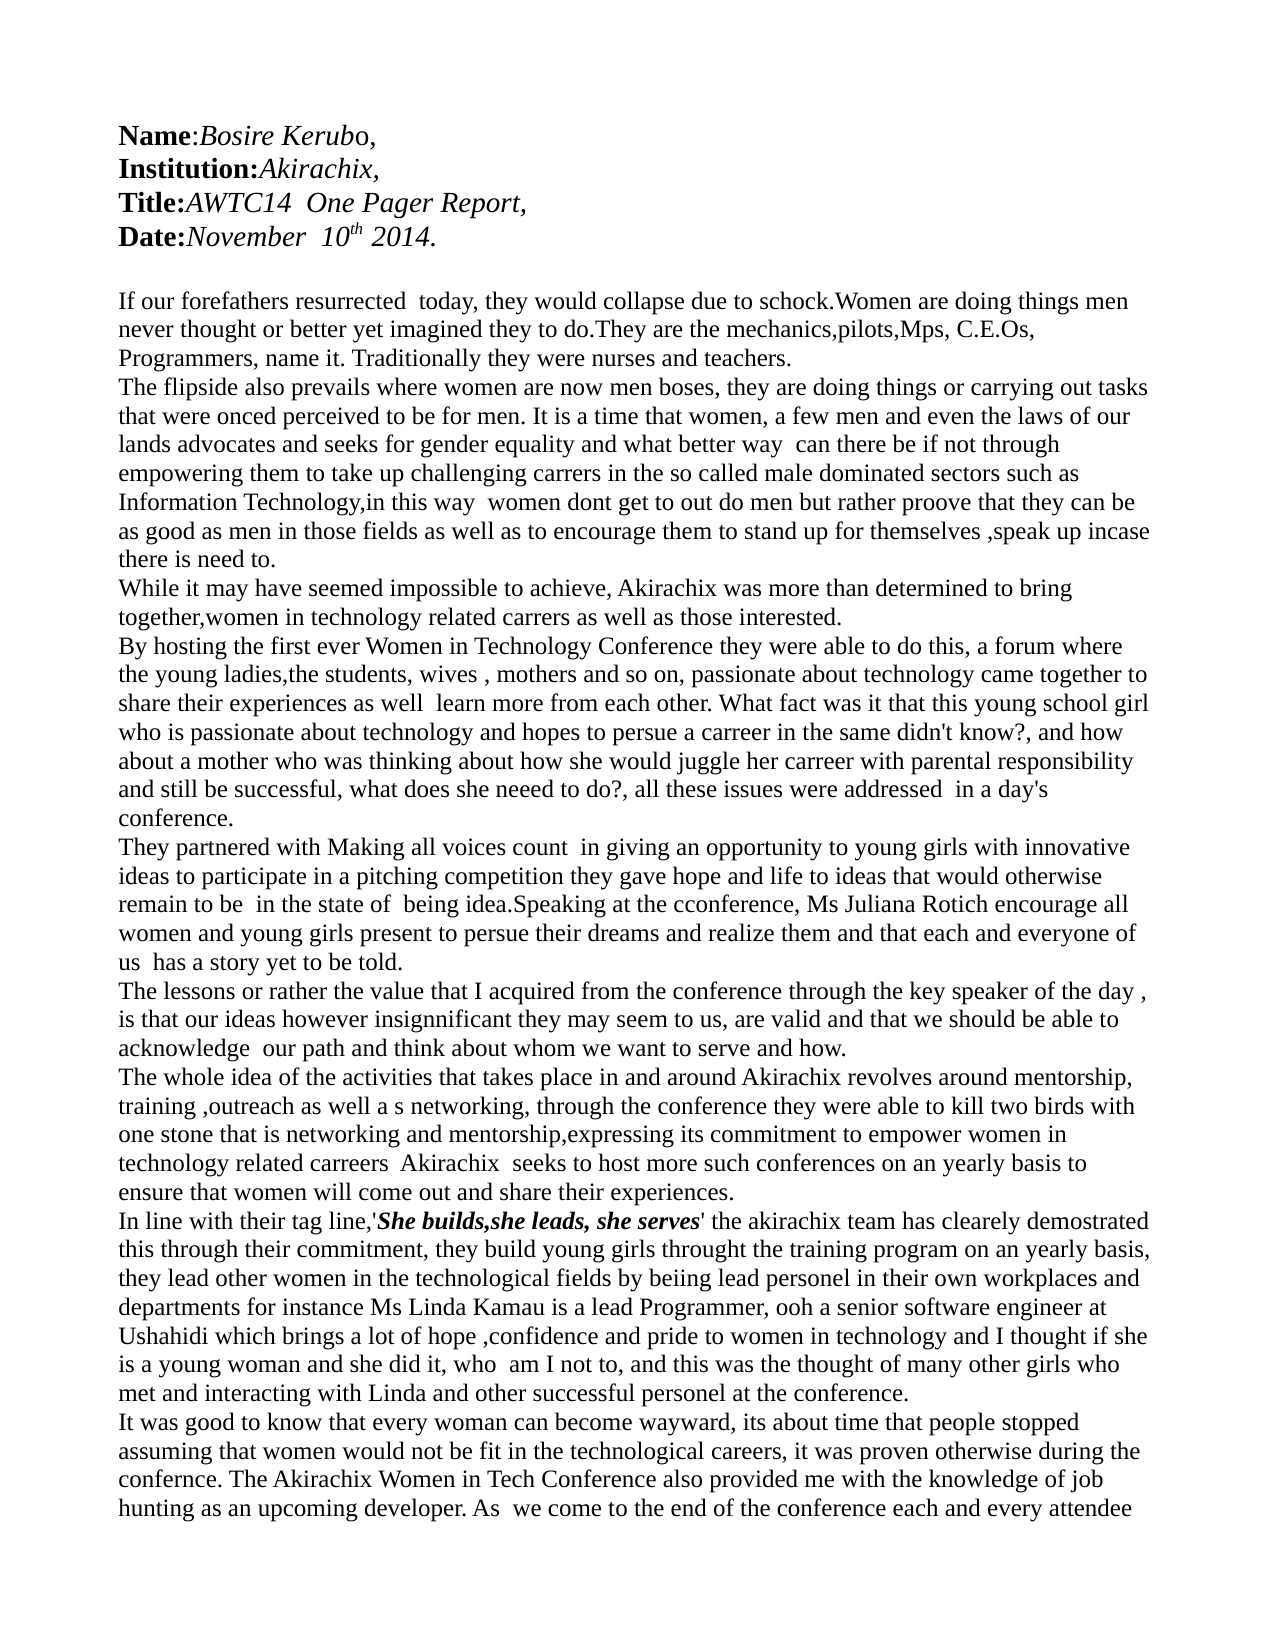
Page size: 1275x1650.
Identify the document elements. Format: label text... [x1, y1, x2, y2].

text The lessons or rather the value that I acquired from the conference through the key speaker of the day , is that our ideas however insignnificant they may seem to us, are valid and that we should be able to acknowledge our path and think about whom we want to serve and how. [118, 976, 1157, 1062]
text The flipside also prevails where women are now men boses, they are doing things or carrying out tasks that were onced perceived to be for men. It is a time that women, a few men and even the laws of our lands advocates and seeks for gender equality and what better way can there be if not through empowering them to take up challenging carrers in the so called male dominated sectors such as Information Technology,in this way women dont get to out do men but rather proove that they can be as good as men in those fields as well as to encourage them to stand up for themselves ,speak up incase there is need to. [118, 372, 1157, 573]
text By hosting the first ever Women in Technology Conference they were able to do this, a forum where the young ladies,the students, wives , mothers and so on, passionate about technology came together to share their experiences as well learn more from each other. What fact was it that this young school girl who is passionate about technology and hopes to persue a carreer in the same didn't know?, and how about a mother who was thinking about how she would juggle her carreer with parental responsibility and still be successful, what does she neeed to do?, all these issues were addressed in a day's conference. [118, 631, 1157, 832]
text Title:AWTC14 One Pager Report, [118, 185, 1157, 219]
text They partnered with Making all voices count in giving an opportunity to young girls with innovative ideas to participate in a pitching competition they gave hope and life to ideas that would otherwise remain to be in the state of being idea.Speaking at the cconference, Ms Juliana Rotich encourage all women and young girls present to persue their dreams and realize them and that each and everyone of us has a story yet to be told. [118, 832, 1157, 976]
text The whole idea of the activities that takes place in and around Akirachix revolves around mentorship, training ,outreach as well a s networking, through the conference they were able to kill two birds with one stone that is networking and mentorship,expressing its commitment to empower women in technology related carreers Akirachix seeks to host more such conferences on an yearly basis to ensure that women will come out and share their experiences. [118, 1062, 1157, 1206]
text Name:Bosire Kerubo, [118, 118, 1157, 152]
text If our forefathers resurrected today, they would collapse due to schock.Women are doing things men never thought or better yet imagined they to do.They are the mechanics,pilots,Mps, C.E.Os, Programmers, name it. Traditionally they were nurses and teachers. [118, 286, 1157, 372]
text Date:November 10th 2014. [118, 219, 1157, 252]
text In line with their tag line,'She builds,she leads, she serves' the akirachix team has clearely demostrated this through their commitment, they build young girls throught the training program on an yearly basis, they lead other women in the technological fields by beiing lead personel in their own workplaces and departments for instance Ms Linda Kamau is a lead Programmer, ooh a senior software engineer at Ushahidi which brings a lot of hope ,confidence and pride to women in technology and I thought if she is a young woman and she did it, who am I not to, and this was the thought of many other girls who met and interacting with Linda and other successful personel at the conference. [118, 1206, 1157, 1407]
text While it may have seemed impossible to achieve, Akirachix was more than determined to bring together,women in technology related carrers as well as those interested. [118, 573, 1157, 631]
text It was good to know that every woman can become wayward, its about time that people stopped assuming that women would not be fit in the technological careers, it was proven otherwise during the confernce. The Akirachix Women in Tech Conference also provided me with the knowledge of job hunting as an upcoming developer. As we come to the end of the conference each and every attendee [118, 1407, 1157, 1522]
text Institution:Akirachix, [118, 152, 1157, 185]
